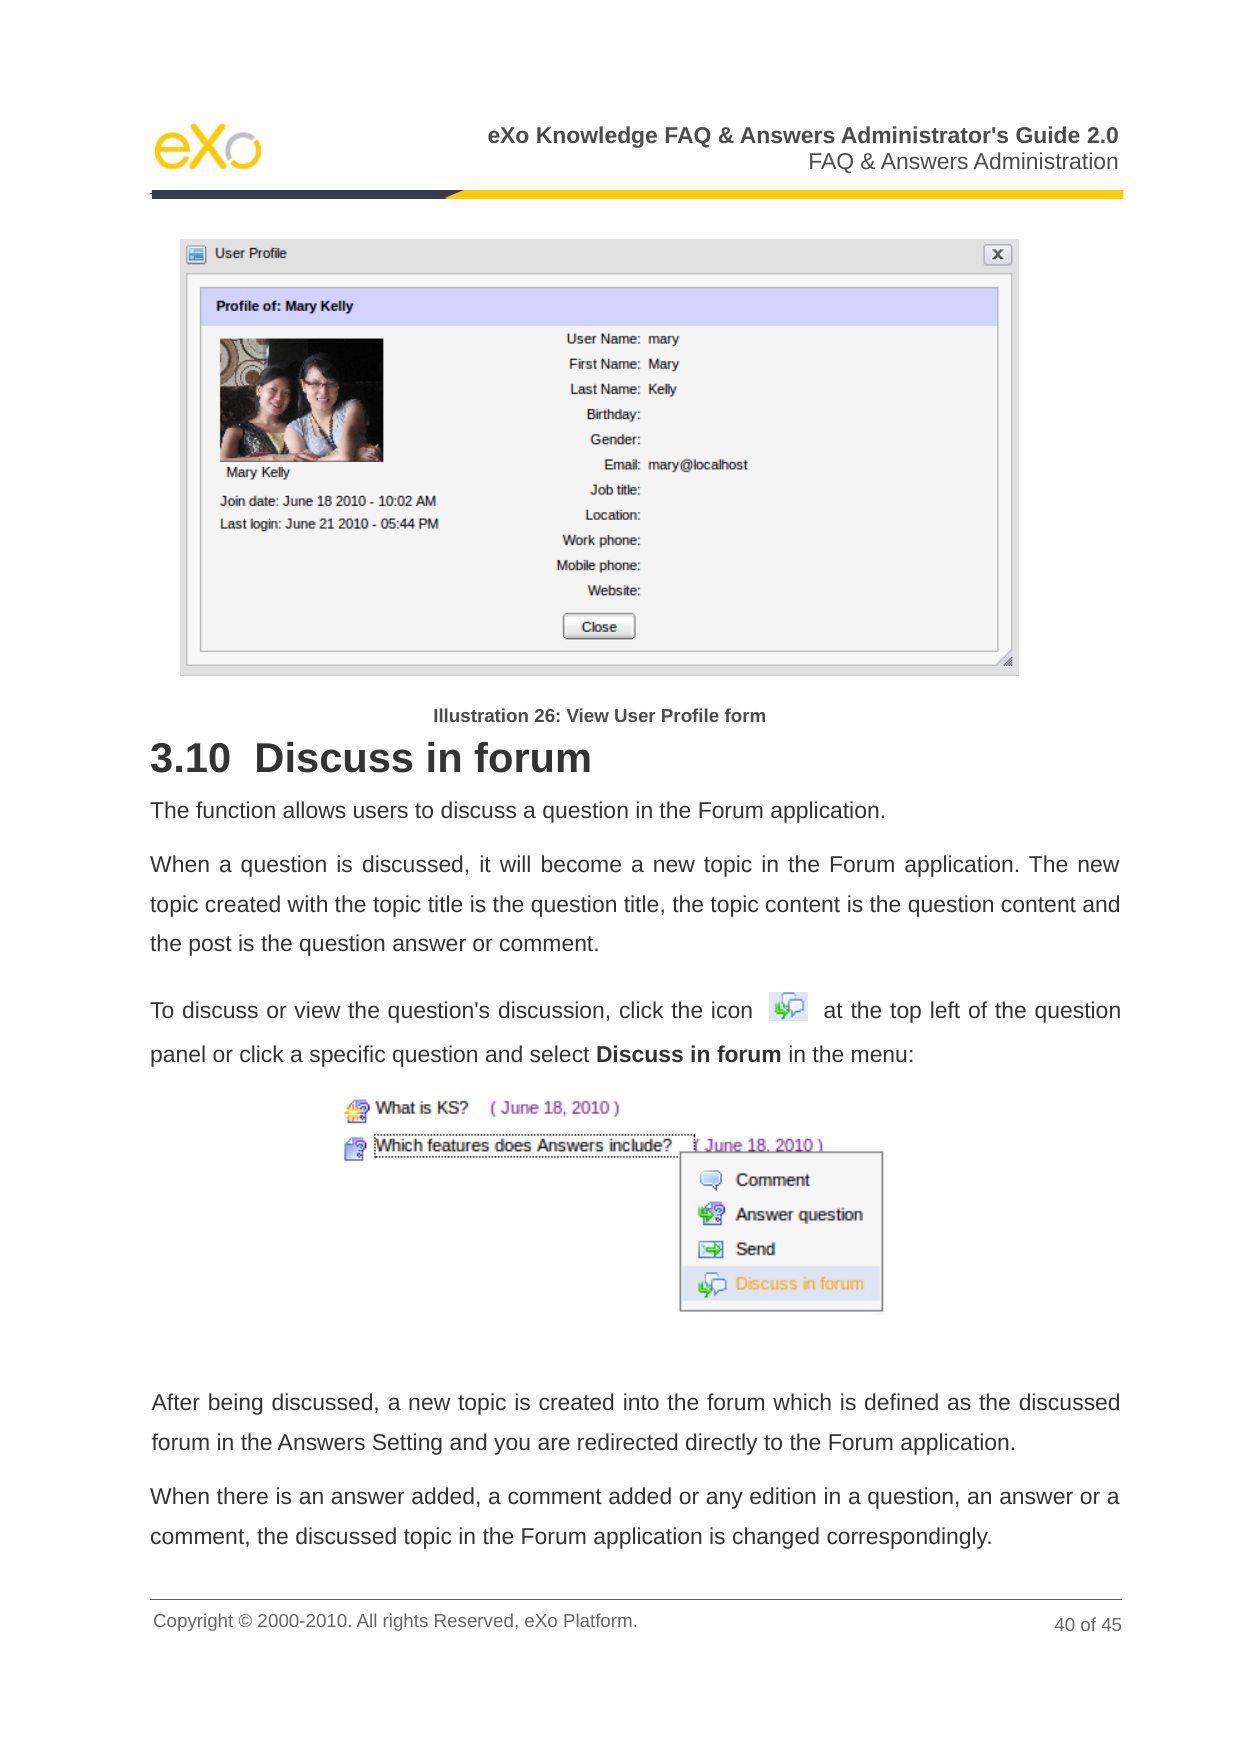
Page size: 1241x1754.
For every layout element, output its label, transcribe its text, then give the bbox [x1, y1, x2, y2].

picture [341, 1092, 885, 1315]
text Illustration 26: View User Profile form [180, 676, 1019, 726]
text The function allows users to discuss a question in the Forum application. [150, 797, 1122, 823]
picture [180, 239, 1019, 676]
text To discuss or view the question's discussion, click the icon at the top left of the question panel or click a specific question and select Discuss in forum in the menu: [150, 984, 1122, 1067]
text When there is an answer added, a comment added or any edition in a question, an answer or a comment, the discussed topic in the Forum application is changed correspondingly. [150, 1483, 1122, 1549]
picture [151, 190, 1124, 199]
picture [769, 992, 809, 1021]
picture [155, 123, 262, 170]
text When a question is discussed, it will become a new topic in the Forum application. The new topic created with the topic title is the question title, the topic content is the question content and the post is the question answer or comment. [150, 851, 1122, 956]
subtitle Discuss in forum [150, 223, 1122, 782]
list After being discussed, a new topic is created into the forum which is defined as the discussed forum in the Answers Setting and you are redirected directly to the Forum application. [114, 1389, 1122, 1455]
